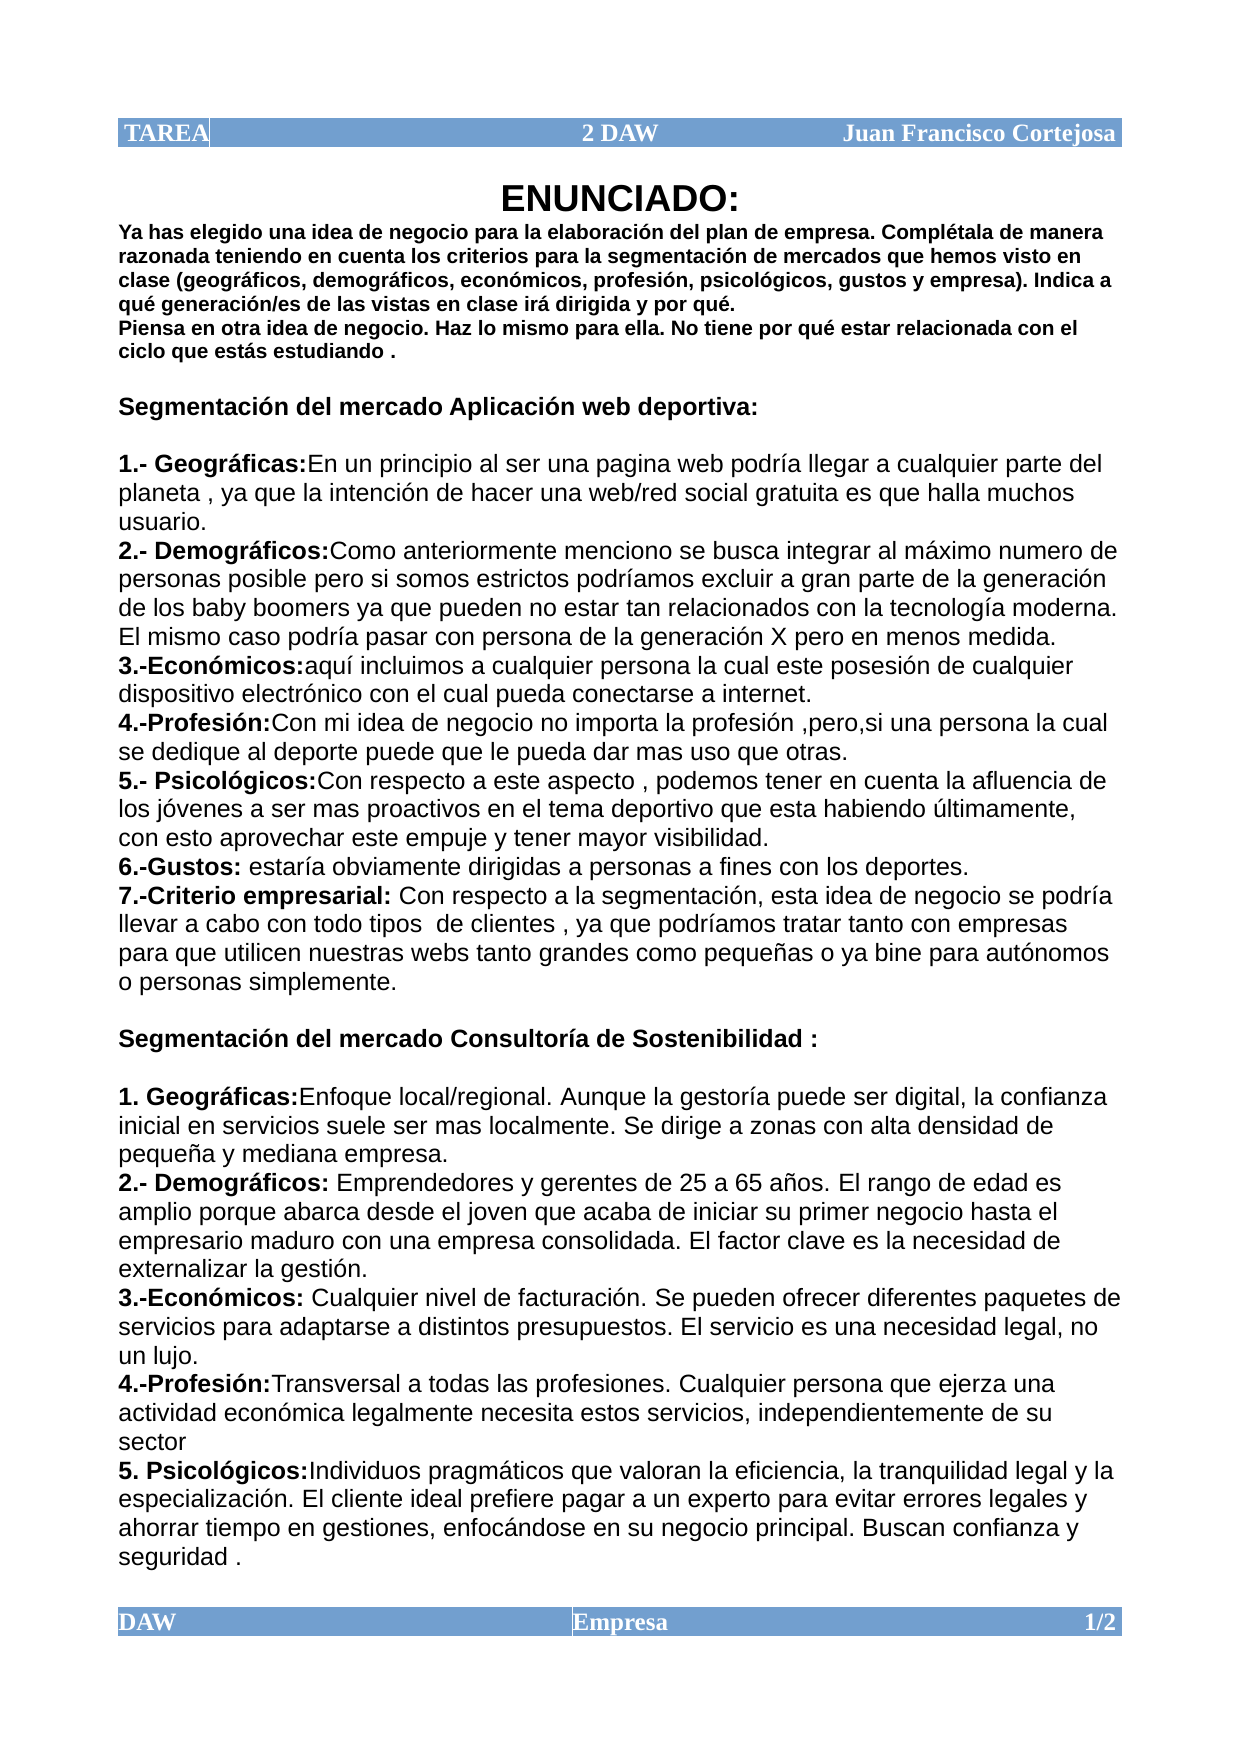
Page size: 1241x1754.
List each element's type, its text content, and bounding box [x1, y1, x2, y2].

text 3.-Económicos:aquí incluimos a cualquier persona la cual este posesión de cualquier dispositivo electrónico con el cual pueda conectarse a internet. [118, 651, 1122, 708]
text Ya has elegido una idea de negocio para la elaboración del plan de empresa. Complétala de manera razonada teniendo en cuenta los criterios para la segmentación de mercados que hemos visto en clase (geográficos, demográficos, económicos, profesión, psicológicos, gustos y empresa). Indica a qué generación/es de las vistas en clase irá dirigida y por qué. Piensa en otra idea de negocio. Haz lo mismo para ella. No tiene por qué estar relacionada con el ciclo que estás estudiando . [118, 219, 1122, 363]
text Segmentación del mercado Aplicación web deportiva: [118, 392, 1122, 421]
text 7.-Criterio empresarial: Con respecto a la segmentación, esta idea de negocio se podría llevar a cabo con todo tipos de clientes , ya que podríamos tratar tanto con empresas para que utilicen nuestras webs tanto grandes como pequeñas o ya bine para autónomos o personas simplemente. [118, 881, 1122, 996]
text 5.- Psicológicos:Con respecto a este aspecto , podemos tener en cuenta la afluencia de los jóvenes a ser mas proactivos en el tema deportivo que esta habiendo últimamente, con esto aprovechar este empuje y tener mayor visibilidad. [118, 766, 1122, 852]
text 6.-Gustos: estaría obviamente dirigidas a personas a fines con los deportes. [118, 852, 1122, 881]
text 4.-Profesión:Transversal a todas las profesiones. Cualquier persona que ejerza una actividad económica legalmente necesita estos servicios, independientemente de su sector [118, 1369, 1122, 1456]
text 3.-Económicos: Cualquier nivel de facturación. Se pueden ofrecer diferentes paquetes de servicios para adaptarse a distintos presupuestos. El servicio es una necesidad legal, no un lujo. [118, 1283, 1122, 1369]
text 2.- Demográficos: Emprendedores y gerentes de 25 a 65 años. El rango de edad es amplio porque abarca desde el joven que acaba de iniciar su primer negocio hasta el empresario maduro con una empresa consolidada. El factor clave es la necesidad de externalizar la gestión. [118, 1168, 1122, 1283]
text Segmentación del mercado Consultoría de Sostenibilidad : [118, 1024, 1122, 1053]
text 5. Psicológicos:Individuos pragmáticos que valoran la eficiencia, la tranquilidad legal y la especialización. El cliente ideal prefiere pagar a un experto para evitar errores legales y ahorrar tiempo en gestiones, enfocándose en su negocio principal. Buscan confianza y seguridad . [118, 1456, 1122, 1571]
text ENUNCIADO: [118, 176, 1122, 219]
text 1. Geográficas:Enfoque local/regional. Aunque la gestoría puede ser digital, la confianza inicial en servicios suele ser mas localmente. Se dirige a zonas con alta densidad de pequeña y mediana empresa. [118, 1082, 1122, 1168]
text 2.- Demográficos:Como anteriormente menciono se busca integrar al máximo numero de personas posible pero si somos estrictos podríamos excluir a gran parte de la generación de los baby boomers ya que pueden no estar tan relacionados con la tecnología moderna. El mismo caso podría pasar con persona de la generación X pero en menos medida. [118, 536, 1122, 651]
text 1.- Geográficas:En un principio al ser una pagina web podría llegar a cualquier parte del planeta , ya que la intención de hacer una web/red social gratuita es que halla muchos usuario. [118, 449, 1122, 536]
text 4.-Profesión:Con mi idea de negocio no importa la profesión ,pero,si una persona la cual se dedique al deporte puede que le pueda dar mas uso que otras. [118, 708, 1122, 766]
